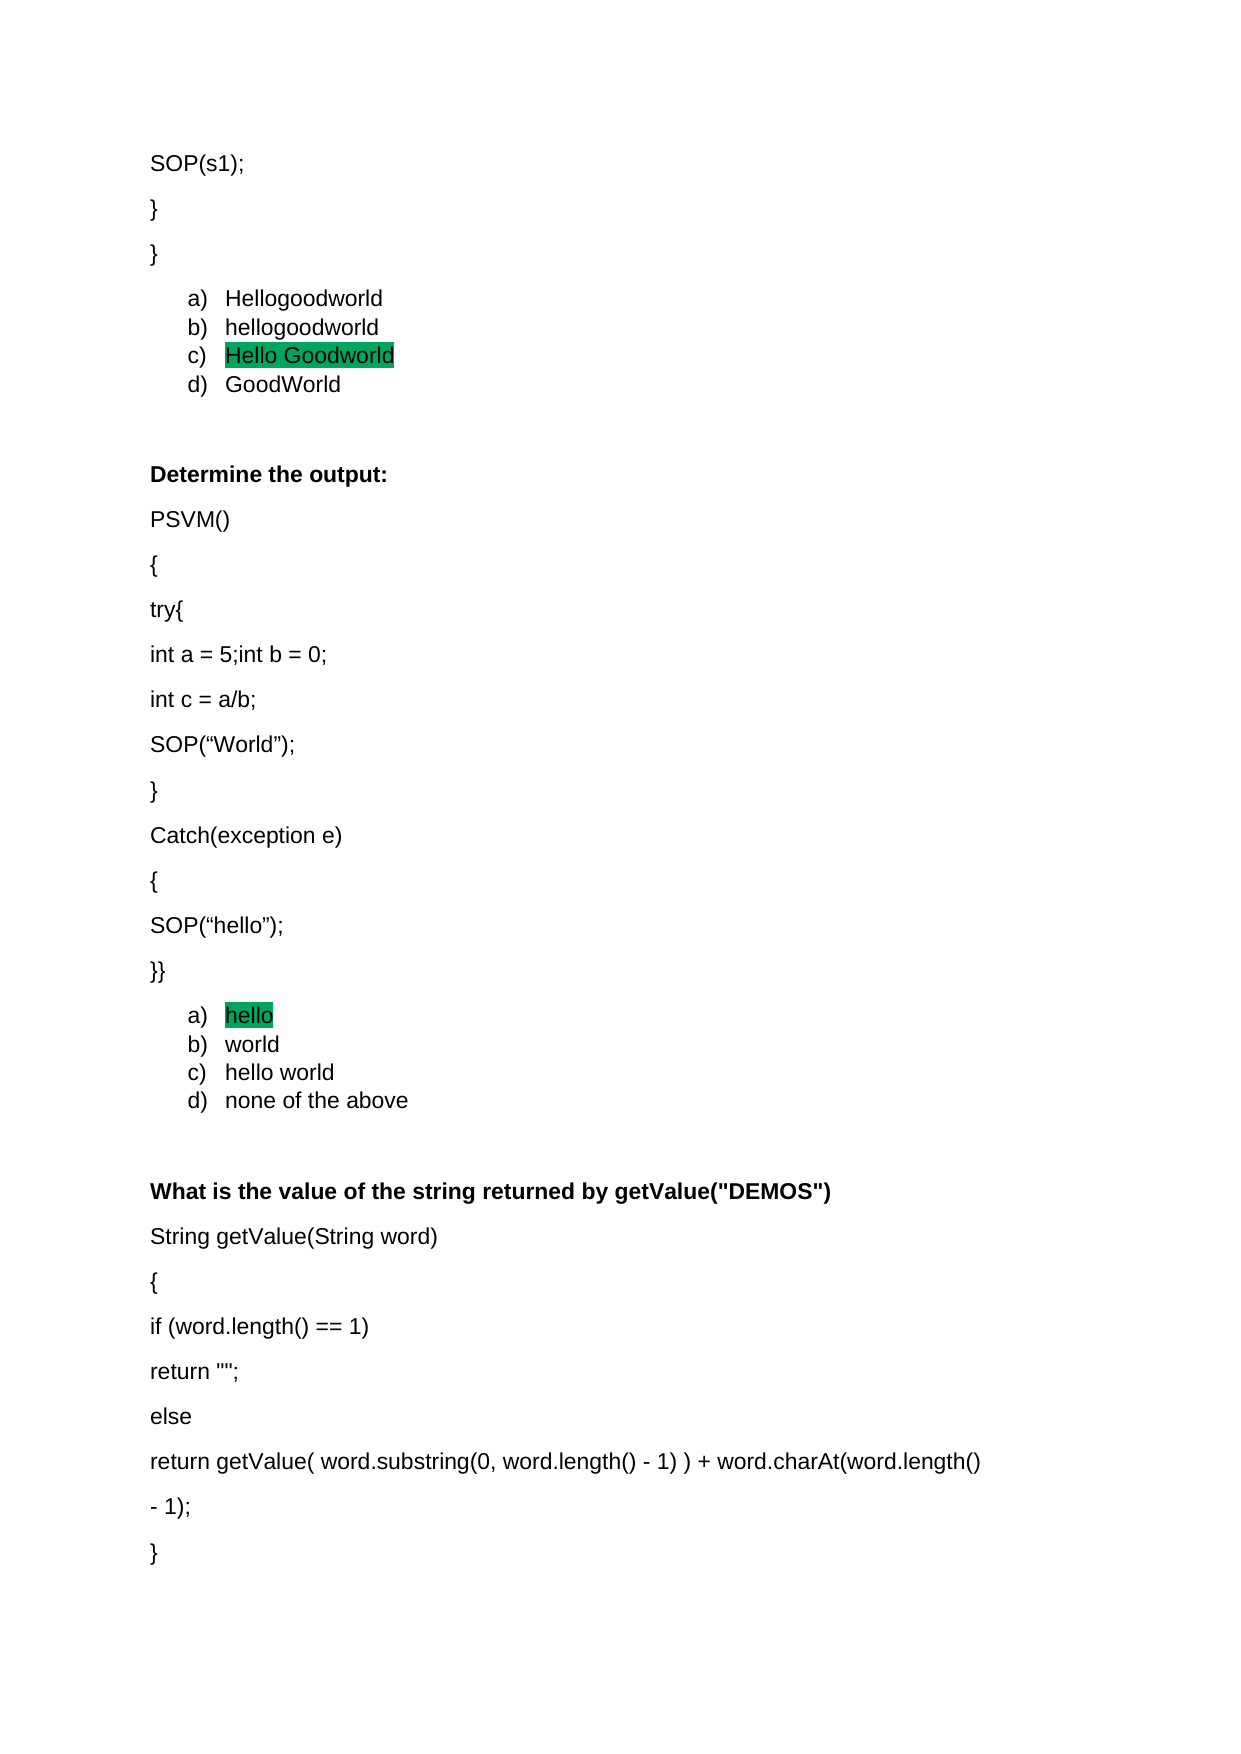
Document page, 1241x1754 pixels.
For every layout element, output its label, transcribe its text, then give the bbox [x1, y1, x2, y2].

text } [150, 240, 1090, 267]
text Determine the output: [150, 461, 1090, 487]
text else [150, 1403, 1090, 1429]
text Catch(exception e) [150, 822, 1090, 848]
text What is the value of the string returned by getValue("DEMOS") [150, 1178, 1090, 1204]
text - 1); [150, 1493, 1090, 1520]
text SOP(“World”); [150, 731, 1090, 758]
list hellogoodworld [187, 314, 1090, 340]
list Hello Goodworld [187, 342, 1090, 368]
text PSVM() [150, 506, 1090, 532]
text int c = a/b; [150, 686, 1090, 713]
text String getValue(String word) [150, 1223, 1090, 1249]
text SOP(s1); [150, 150, 1090, 176]
text { [150, 551, 1090, 577]
text { [150, 1268, 1090, 1294]
list world [187, 1031, 1090, 1057]
list GoodWorld [187, 371, 1090, 397]
text }} [150, 957, 1090, 983]
text SOP(“hello”); [150, 912, 1090, 938]
list Hellogoodworld [187, 285, 1090, 312]
text if (word.length() == 1) [150, 1313, 1090, 1339]
text } [150, 777, 1090, 803]
text int a = 5;int b = 0; [150, 641, 1090, 668]
text } [150, 1538, 1090, 1565]
text try{ [150, 596, 1090, 622]
text return getValue( word.substring(0, word.length() - 1) ) + word.charAt(word.length() [150, 1448, 1090, 1474]
text } [150, 195, 1090, 221]
list hello world [187, 1059, 1090, 1085]
text { [150, 867, 1090, 893]
list none of the above [187, 1087, 1090, 1114]
text return ""; [150, 1358, 1090, 1384]
list hello [187, 1002, 1090, 1028]
